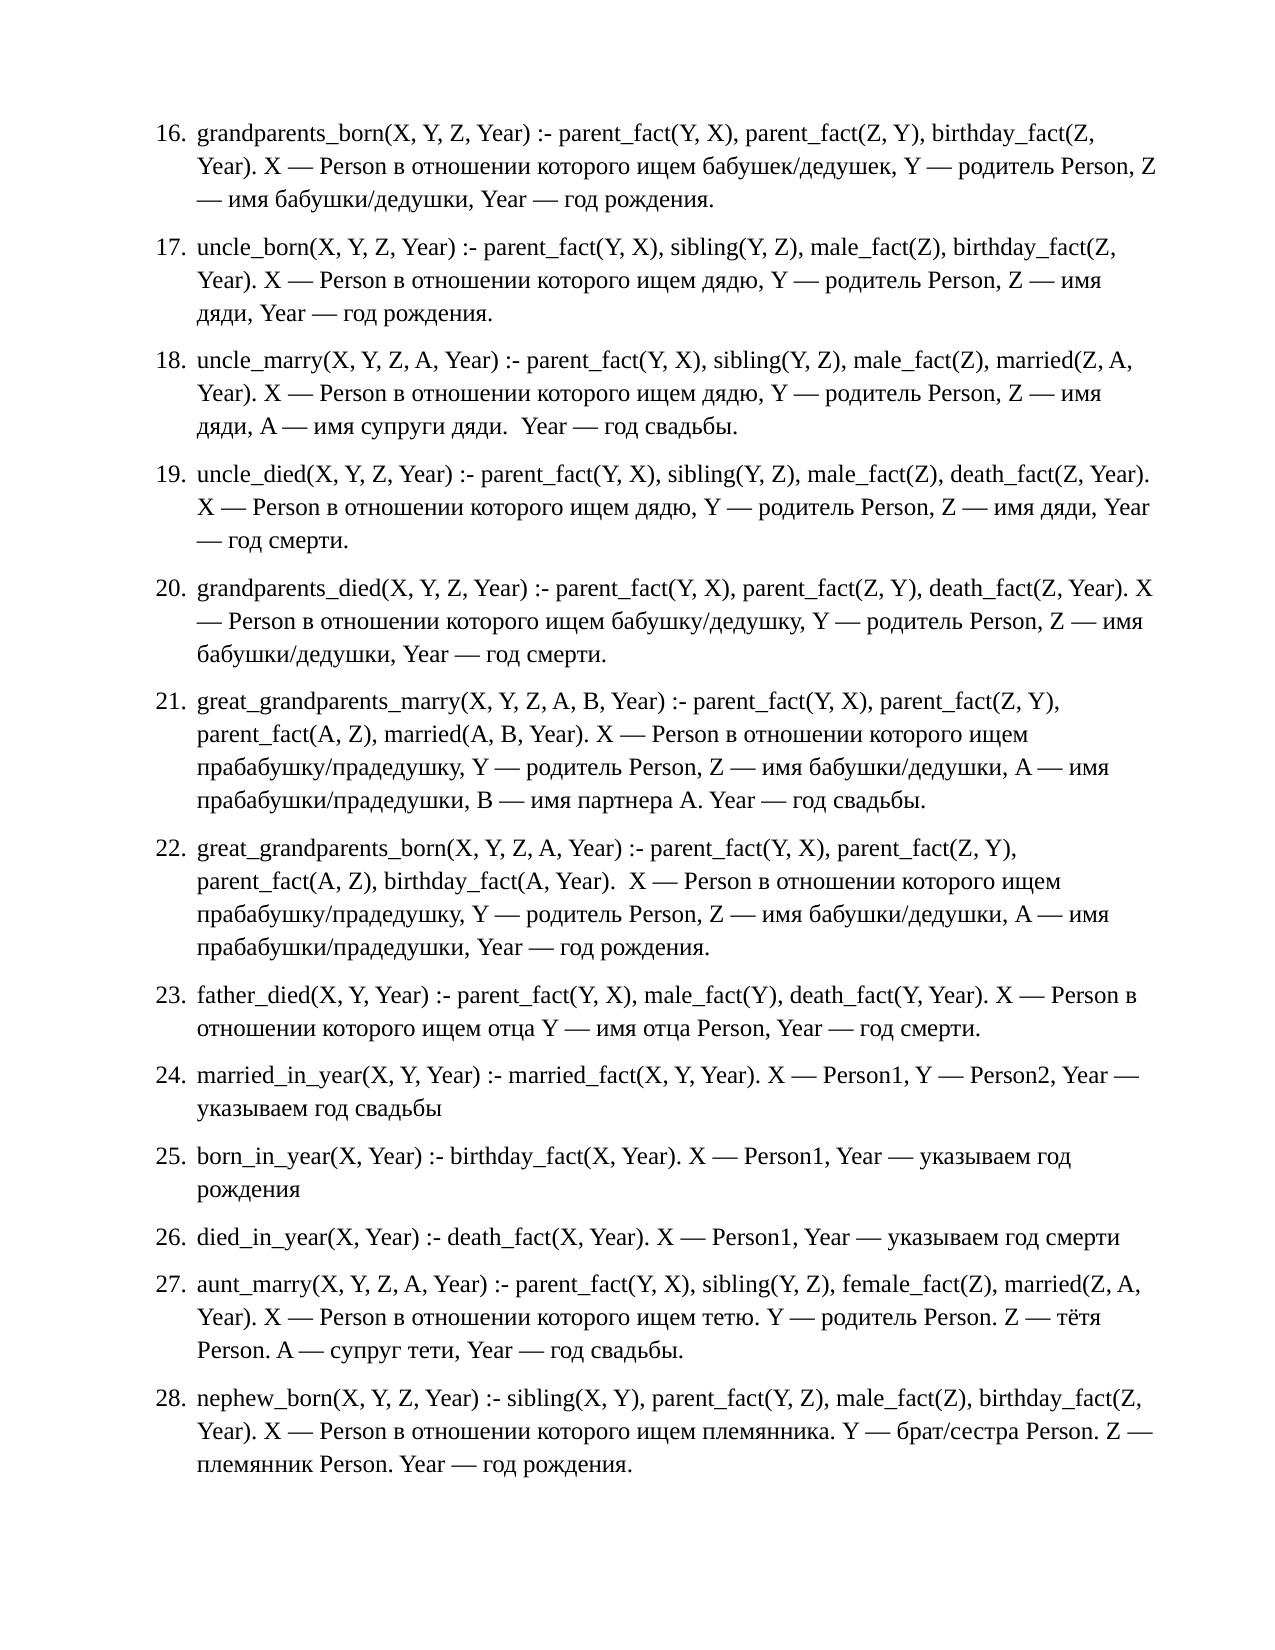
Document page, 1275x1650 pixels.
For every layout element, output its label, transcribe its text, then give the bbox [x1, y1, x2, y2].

list great_grandparents_marry(X, Y, Z, A, B, Year) :- parent_fact(Y, X), parent_fact(Z, Y), parent_fact(A, Z), married(A, B, Year). X — Person в отношении которого ищем прабабушку/прадедушку, Y — родитель Person, Z — имя бабушки/дедушки, A — имя прабабушки/прадедушки, B — имя партнера A. Year — год свадьбы. [155, 686, 1157, 814]
list grandparents_died(X, Y, Z, Year) :- parent_fact(Y, X), parent_fact(Z, Y), death_fact(Z, Year). X — Person в отношении которого ищем бабушку/дедушку, Y — родитель Person, Z — имя бабушки/дедушки, Year — год смерти. [155, 573, 1157, 667]
list aunt_marry(X, Y, Z, A, Year) :- parent_fact(Y, X), sibling(Y, Z), female_fact(Z), married(Z, A, Year). X — Person в отношении которого ищем тетю. Y — родитель Person. Z — тётя Person. A — супруг тети, Year — год свадьбы. [155, 1269, 1157, 1364]
list died_in_year(X, Year) :- death_fact(X, Year). X — Person1, Year — указываем год смерти [155, 1222, 1157, 1250]
list married_in_year(X, Y, Year) :- married_fact(X, Y, Year). X — Person1, Y — Person2, Year — указываем год свадьбы [155, 1060, 1157, 1122]
list born_in_year(X, Year) :- birthday_fact(X, Year). X — Person1, Year — указываем год рождения [155, 1141, 1157, 1203]
list uncle_died(X, Y, Z, Year) :- parent_fact(Y, X), sibling(Y, Z), male_fact(Z), death_fact(Z, Year). X — Person в отношении которого ищем дядю, Y — родитель Person, Z — имя дяди, Year — год смерти. [155, 459, 1157, 554]
list father_died(X, Y, Year) :- parent_fact(Y, X), male_fact(Y), death_fact(Y, Year). X — Person в отношении которого ищем отца Y — имя отца Person, Year — год смерти. [155, 980, 1157, 1041]
list great_grandparents_born(X, Y, Z, A, Year) :- parent_fact(Y, X), parent_fact(Z, Y), parent_fact(A, Z), birthday_fact(A, Year). X — Person в отношении которого ищем прабабушку/прадедушку, Y — родитель Person, Z — имя бабушки/дедушки, A — имя прабабушки/прадедушки, Year — год рождения. [155, 833, 1157, 961]
list grandparents_born(X, Y, Z, Year) :- parent_fact(Y, X), parent_fact(Z, Y), birthday_fact(Z, Year). X — Person в отношении которого ищем бабушек/дедушек, Y — родитель Person, Z — имя бабушки/дедушки, Year — год рождения. [155, 118, 1157, 213]
list uncle_marry(X, Y, Z, A, Year) :- parent_fact(Y, X), sibling(Y, Z), male_fact(Z), married(Z, A, Year). X — Person в отношении которого ищем дядю, Y — родитель Person, Z — имя дяди, A — имя супруги дяди. Year — год свадьбы. [155, 345, 1157, 440]
list uncle_born(X, Y, Z, Year) :- parent_fact(Y, X), sibling(Y, Z), male_fact(Z), birthday_fact(Z, Year). X — Person в отношении которого ищем дядю, Y — родитель Person, Z — имя дяди, Year — год рождения. [155, 232, 1157, 327]
list nephew_born(X, Y, Z, Year) :- sibling(X, Y), parent_fact(Y, Z), male_fact(Z), birthday_fact(Z, Year). X — Person в отношении которого ищем племянника. Y — брат/сестра Person. Z — племянник Person. Year — год рождения. [155, 1383, 1157, 1478]
